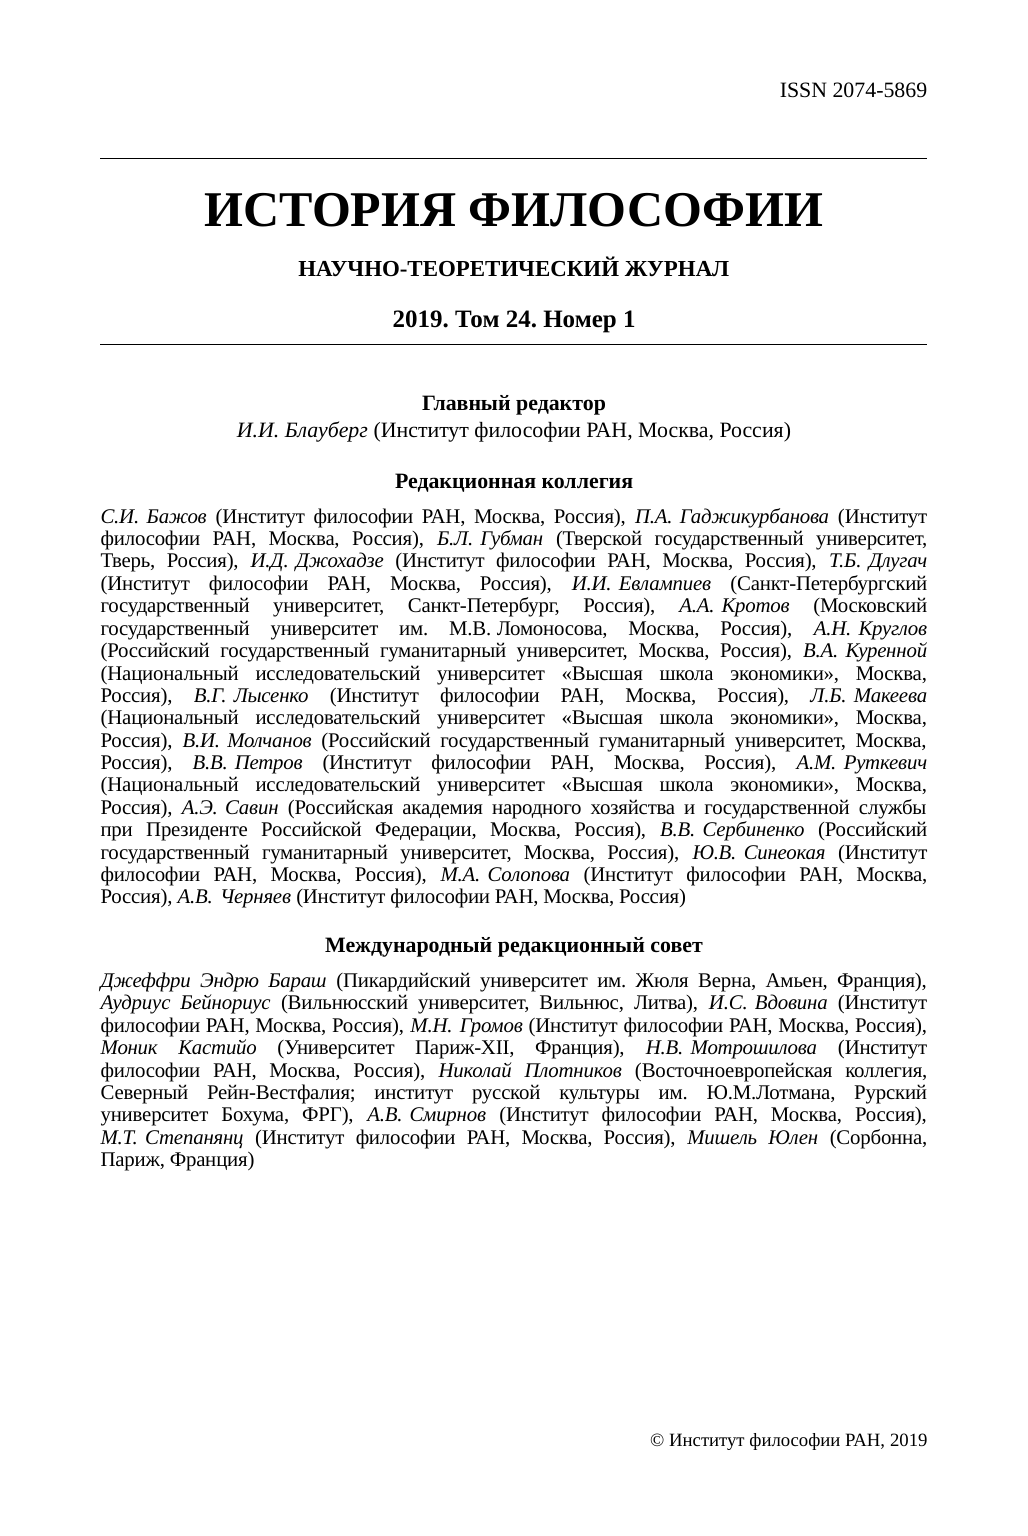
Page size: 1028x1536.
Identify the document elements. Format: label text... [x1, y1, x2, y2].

text С.И. Бажов (Институт философии РАН, Москва, Россия), П.А. Гаджикурбанова (Институт философии РАН, Москва, Россия), Б.Л. Губман (Тверской государственный университет, Тверь, Россия), И.Д. Джохадзе (Институт философии РАН, Москва, Россия), Т.Б. Длугач (Институт философии РАН, Москва, Россия), И.И. Евлампиев (Санкт-Петербургский государственный университет, Санкт-Петербург, Россия), А.А. Кротов (Московский государственный университет им. М.В. Ломоносова, Москва, Россия), А.Н. Круглов (Российский государственный гуманитарный университет, Москва, Россия), В.А. Куренной (Национальный исследовательский университет «Высшая школа экономики», Москва, Россия), В.Г. Лысенко (Институт философии РАН, Москва, Россия), Л.Б. Макеева (Национальный исследовательский университет «Высшая школа экономики», Москва, Россия), В.И. Молчанов (Российский государственный гуманитарный университет, Москва, Россия), В.В. Петров (Институт философии РАН, Москва, Россия), А.М. Руткевич (Национальный исследовательский университет «Высшая школа экономики», Москва, Россия), А.Э. Савин (Российская академия народного хозяйства и государственной службы при Президенте Российской Федерации, Москва, Россия), В.В. Сербиненко (Российский государственный гуманитарный университет, Москва, Россия), Ю.В. Синеокая (Институт философии РАН, Москва, Россия), М.А. Солопова (Институт философии РАН, Москва, Россия), А.В. Черняев (Институт философии РАН, Москва, Россия) [100, 505, 927, 908]
text Редакционная коллегия [100, 468, 927, 493]
table_header ИСТОРИЯ ФИЛОСОФИИ Научно-теоретический журнал 2019. Том 24. Номер 1 [100, 159, 927, 344]
text Главный редактор [100, 389, 927, 415]
text Джеффри Эндрю Бараш (Пикардийский университет им. Жюля Верна, Амьен, Франция), Аудриус Бейнориус (Вильнюсский университет, Вильнюс, Литва), И.С. Вдовина (Институт философии РАН, Москва, Россия), М.Н. Громов (Институт философии РАН, Москва, Россия), Моник Кастийо (Университет Париж-XII, Франция), Н.В. Мотрошилова (Институт философии РАН, Москва, Россия), Николай Плотников (Восточноевропейская коллегия, Северный Рейн-Вестфалия; институт русской культуры им. Ю.М.Лотмана, Рурский университет Бохума, ФРГ), А.В. Смирнов (Институт философии РАН, Москва, Россия), М.Т. Степанянц (Институт философии РАН, Москва, Россия), Мишель Юлен (Сорбонна, Париж, Франция) [100, 969, 927, 1171]
text Международный редакционный совет [100, 932, 927, 958]
text И.И. Блауберг (Институт философии РАН, Москва, Россия) [100, 417, 927, 442]
